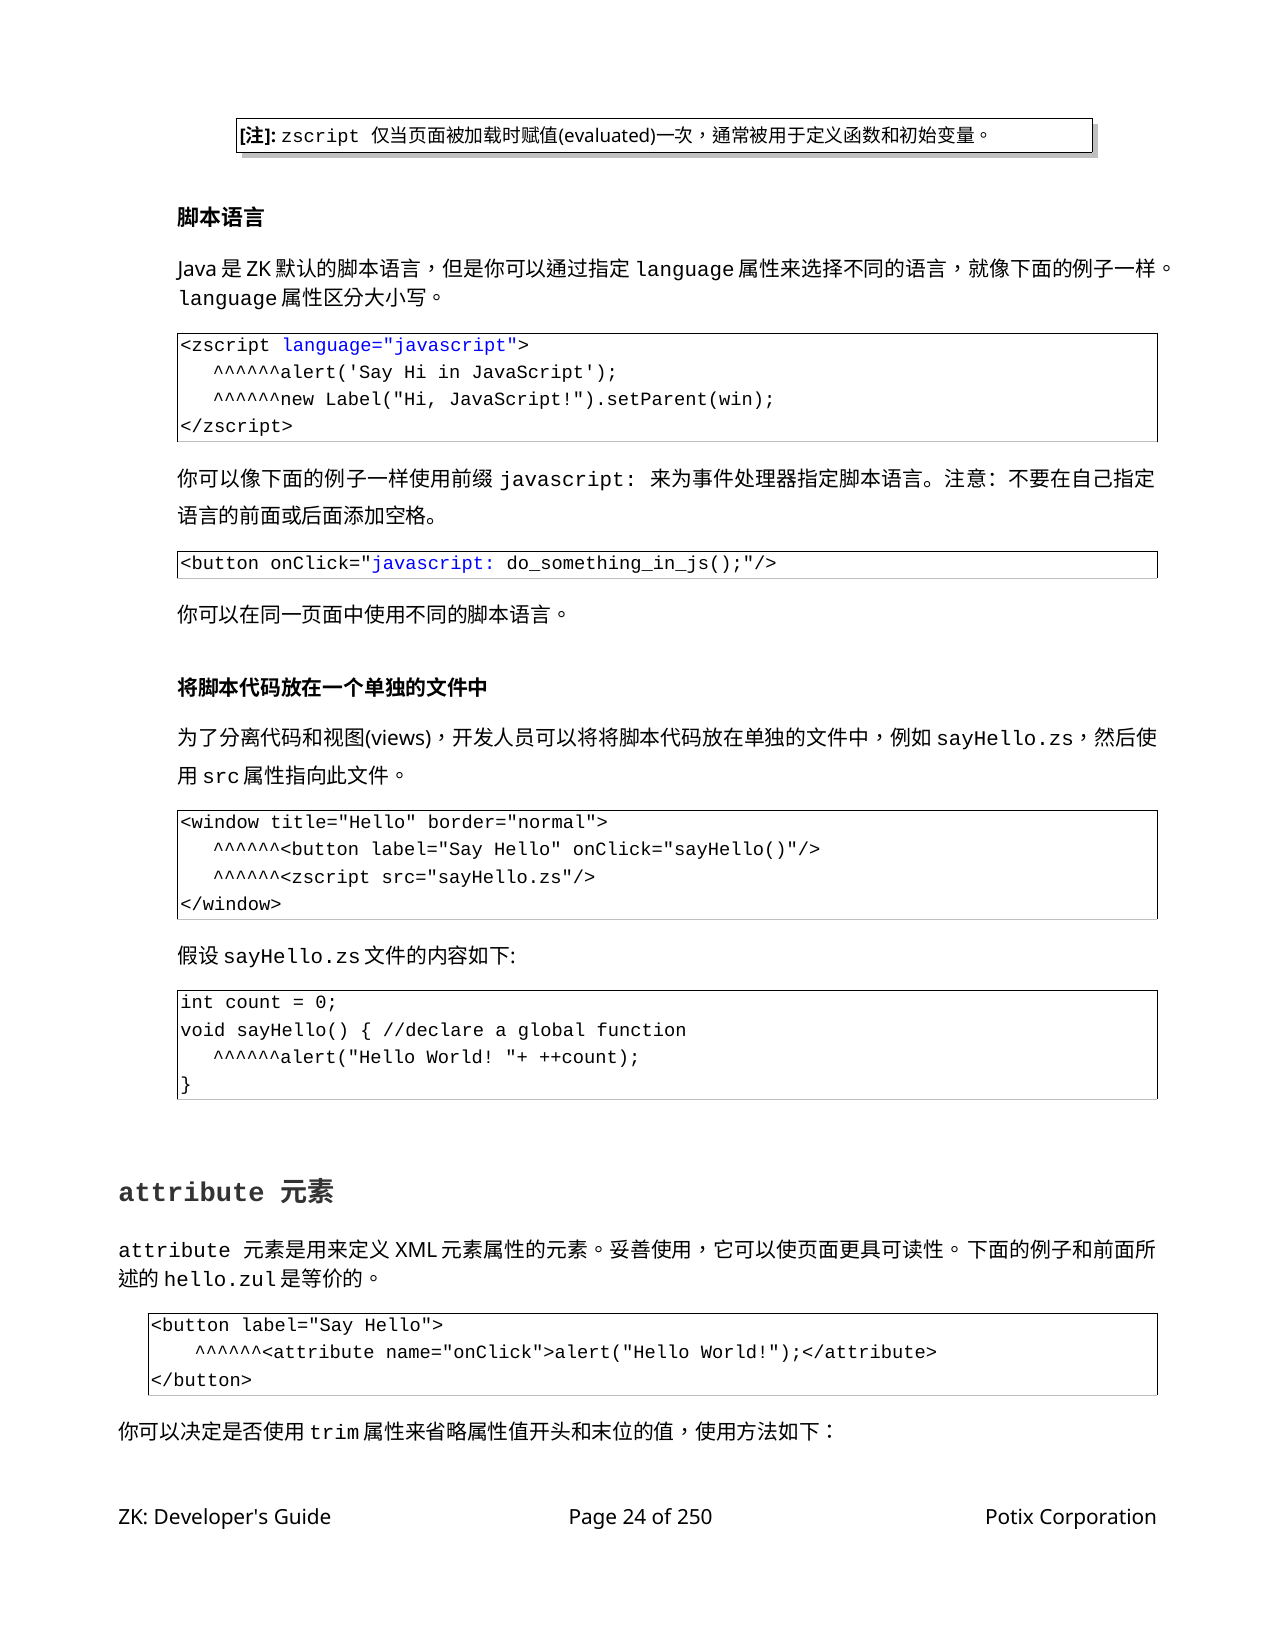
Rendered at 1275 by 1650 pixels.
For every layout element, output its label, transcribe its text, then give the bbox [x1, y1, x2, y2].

text <button label="Say Hello"> [149, 1314, 1157, 1337]
text </window> [178, 892, 1157, 919]
text <button onClick="javascript: do_something_in_js();"/> [178, 552, 1157, 578]
text ^^^^^^new Label("Hi, JavaScript!").setParent(win); [178, 387, 1157, 411]
text 你可以决定是否使用trim属性来省略属性值开头和末位的值，使用方法如下： [118, 1416, 1157, 1446]
text ^^^^^^<button label="Say Hello" onClick="sayHello()"/> [178, 837, 1157, 862]
text 你可以在同一页面中使用不同的脚本语言。 [177, 598, 1157, 628]
text void sayHello() { //declare a global function [178, 1018, 1157, 1042]
text [注]: zscript 仅当页面被加载时赋值(evaluated)一次，通常被用于定义函数和初始变量。 [237, 119, 1092, 152]
text 为了分离代码和视图(views)，开发人员可以将将脚本代码放在单独的文件中，例如sayHello.zs，然后使用src属性指向此文件。 [177, 722, 1157, 789]
subtitle 脚本语言 [177, 200, 1157, 232]
text 你可以像下面的例子一样使用前缀 javascript: 来为事件处理器指定脚本语言。注意：不要在自己指定语言的前面或后面添加空格。 [177, 462, 1157, 530]
text } [178, 1072, 1157, 1099]
text ^^^^^^alert('Say Hi in JavaScript'); [178, 360, 1157, 384]
subtitle attribute 元素 [118, 1170, 1157, 1209]
text ^^^^^^<attribute name="onClick">alert("Hello World!");</attribute> [149, 1340, 1157, 1365]
text ^^^^^^<zscript src="sayHello.zs"/> [178, 864, 1157, 889]
text attribute 元素是用来定义XML元素属性的元素。妥善使用，它可以使页面更具可读性。下面的例子和前面所述的hello.zul是等价的。 [118, 1233, 1157, 1293]
text </zscript> [178, 414, 1157, 441]
text </button> [149, 1368, 1157, 1395]
text <window title="Hello" border="normal"> [178, 811, 1157, 834]
text <zscript language="javascript"> [178, 334, 1157, 357]
text Java是ZK默认的脚本语言，但是你可以通过指定language属性来选择不同的语言，就像下面的例子一样。language属性区分大小写。 [177, 252, 1157, 312]
text int count = 0; [178, 991, 1157, 1015]
text ^^^^^^alert("Hello World! "+ ++count); [178, 1045, 1157, 1069]
subtitle 将脚本代码放在一个单独的文件中 [177, 671, 1157, 701]
text 假设sayHello.zs文件的内容如下: [177, 939, 1157, 970]
